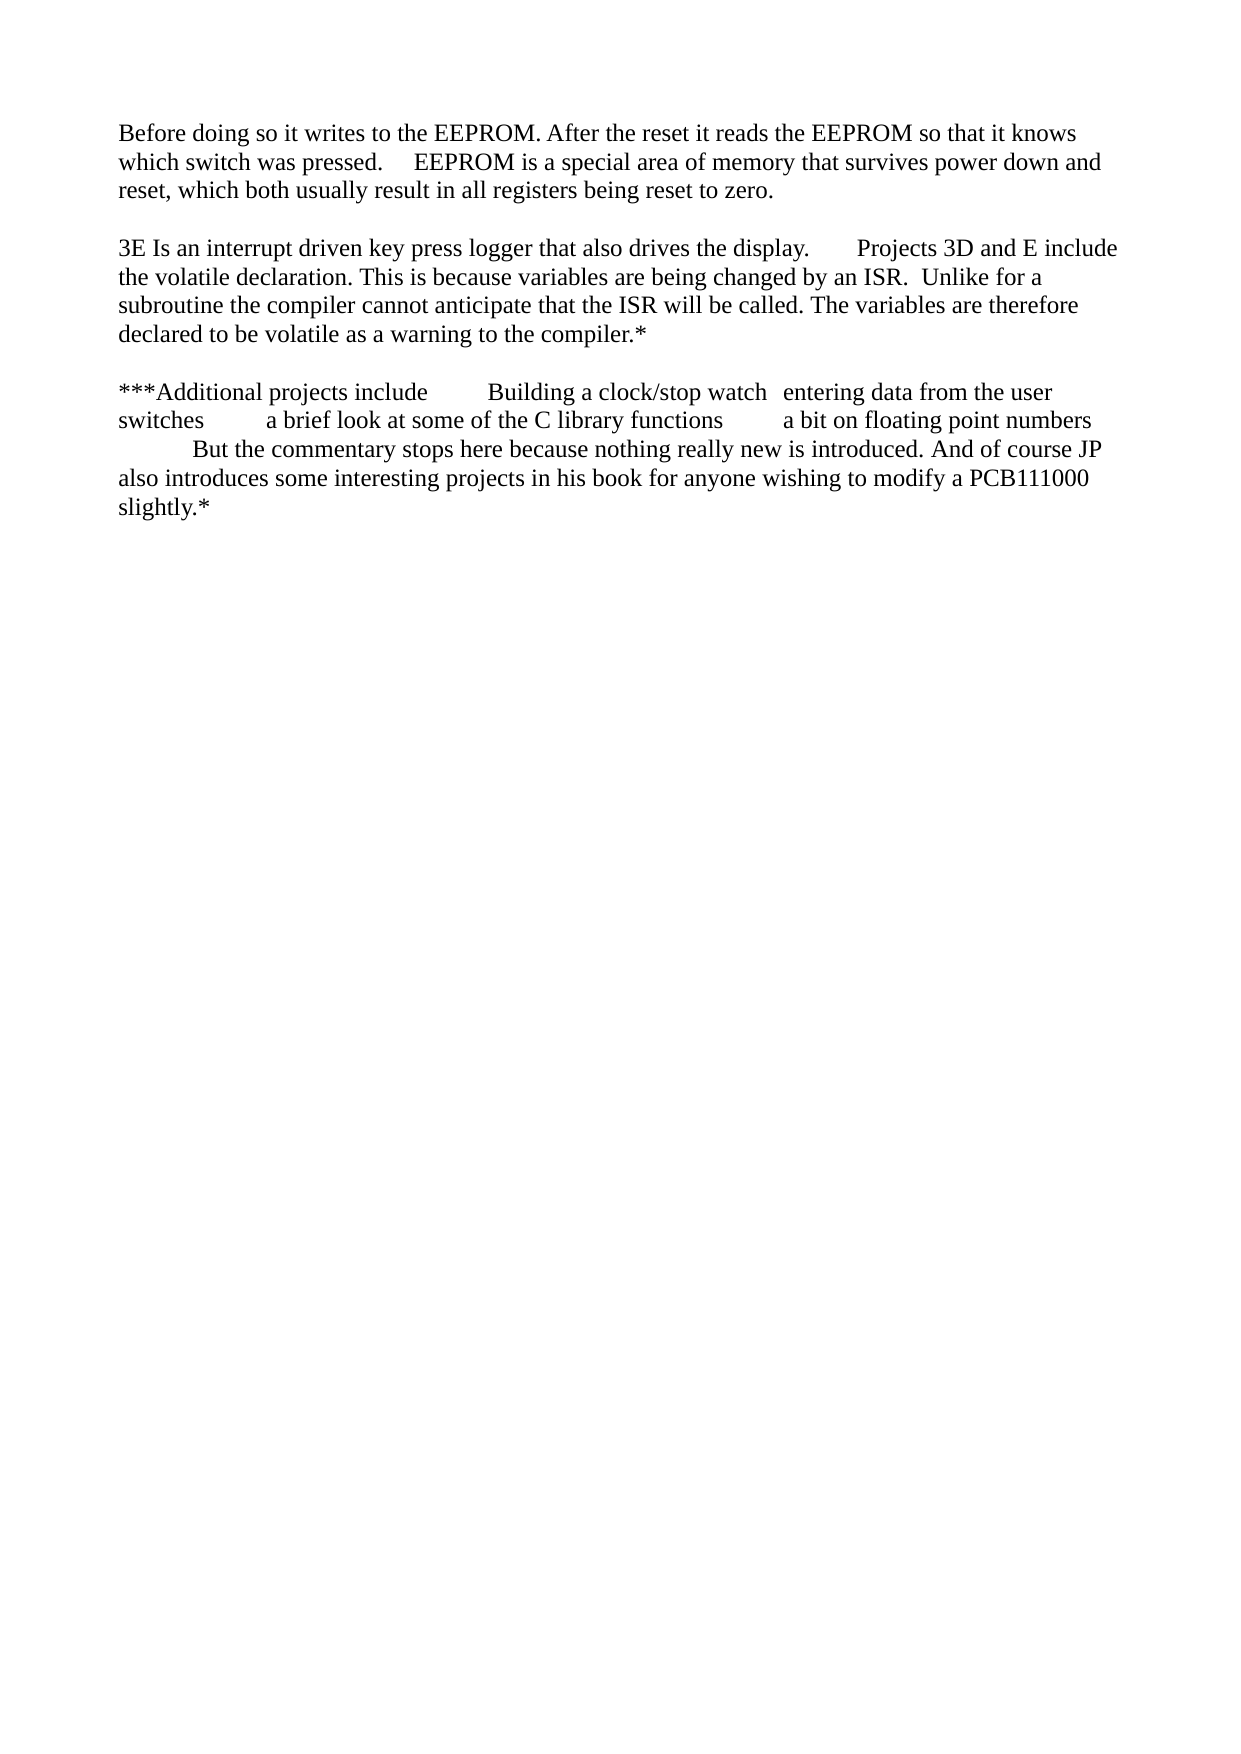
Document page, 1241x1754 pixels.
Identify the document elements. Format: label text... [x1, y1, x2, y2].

text Before doing so it writes to the EEPROM. After the reset it reads the EEPROM so that it knows which switch was pressed. EEPROM is a special area of memory that survives power down and reset, which both usually result in all registers being reset to zero. [118, 118, 1122, 204]
text 3E Is an interrupt driven key press logger that also drives the display. Projects 3D and E include the volatile declaration. This is because variables are being changed by an ISR. Unlike for a subroutine the compiler cannot anticipate that the ISR will be called. The variables are therefore declared to be volatile as a warning to the compiler.* [118, 233, 1122, 348]
text ***Additional projects include Building a clock/stop watch entering data from the user switches a brief look at some of the C library functions a bit on floating point numbers But the commentary stops here because nothing really new is introduced. And of course JP also introduces some interesting projects in his book for anyone wishing to modify a PCB111000 slightly.* [118, 377, 1122, 521]
